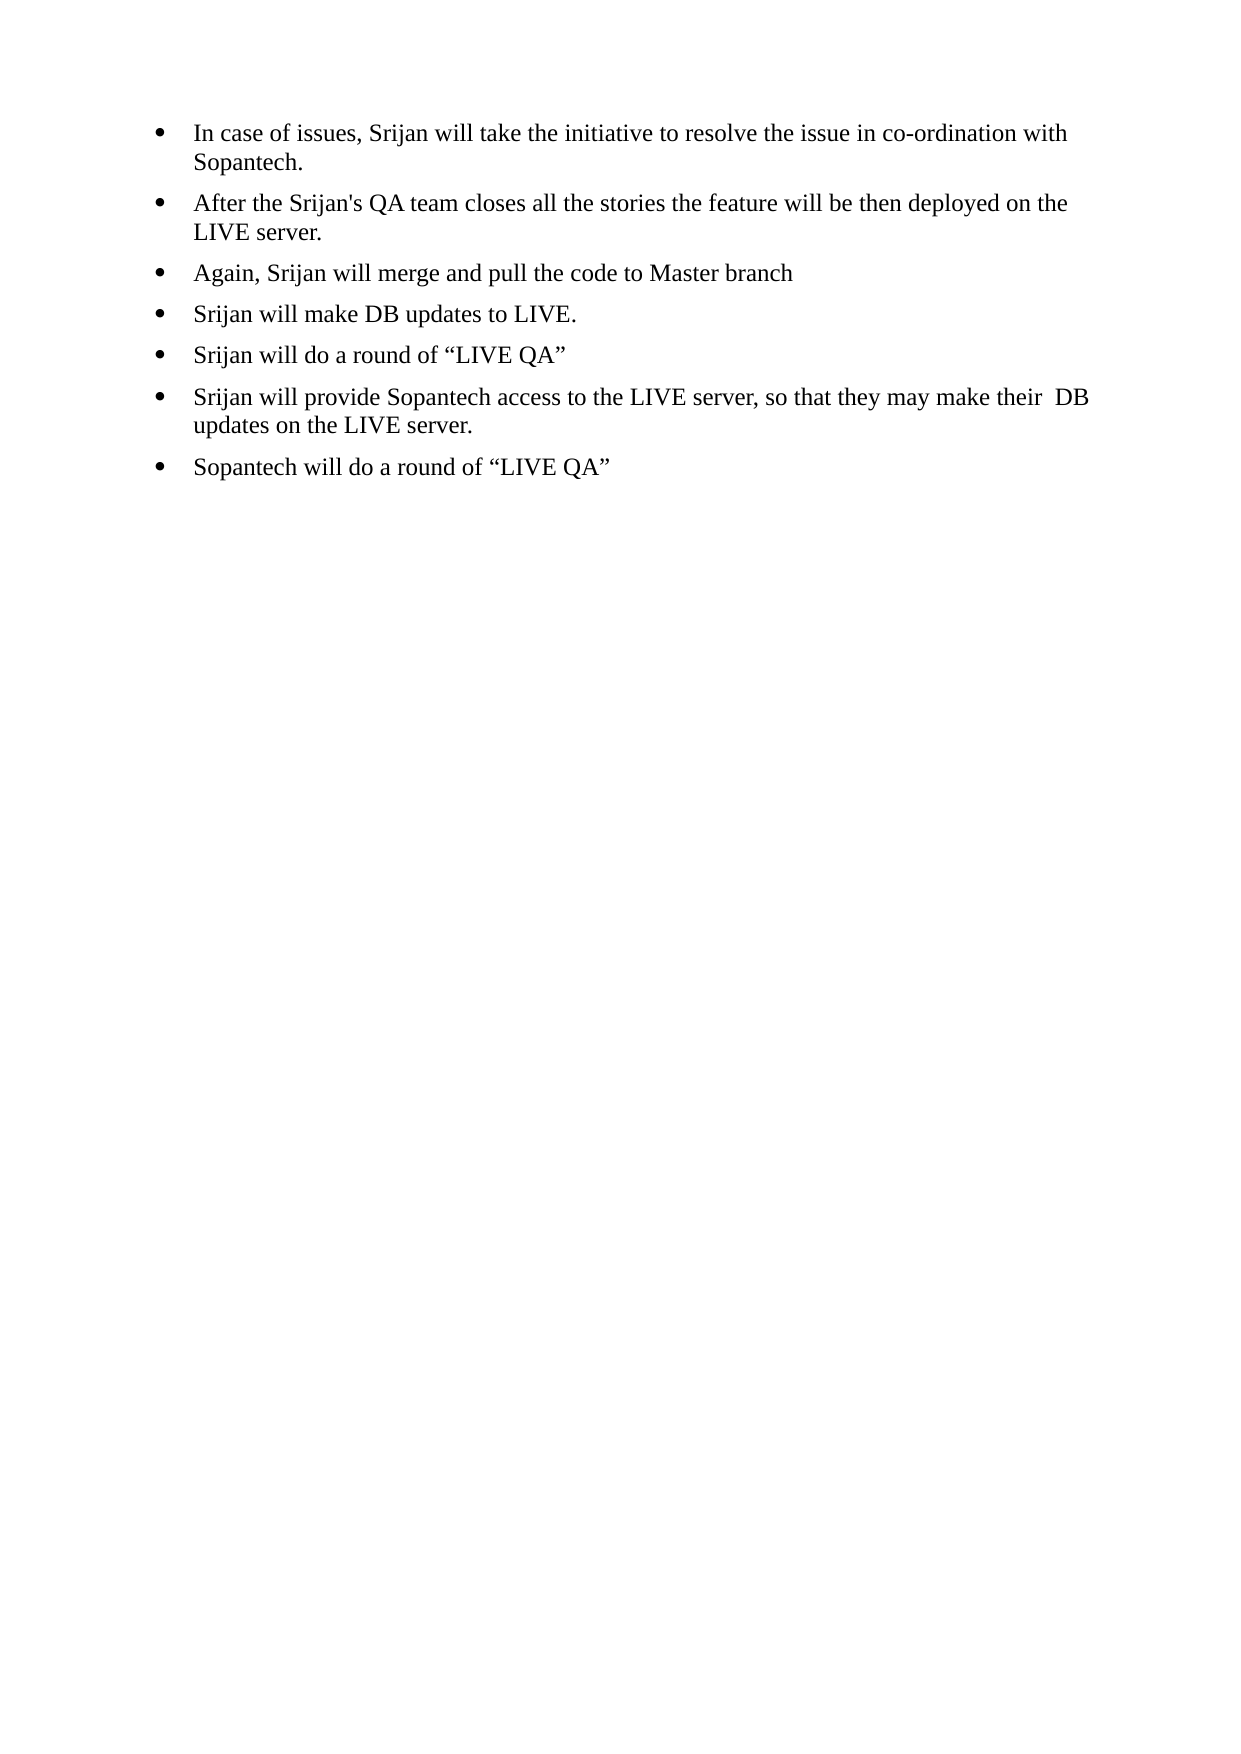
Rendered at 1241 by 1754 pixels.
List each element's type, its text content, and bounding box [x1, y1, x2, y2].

list Again, Srijan will merge and pull the code to Master branch [156, 258, 1122, 287]
list In case of issues, Srijan will take the initiative to resolve the issue in co-ordination with Sopantech. [156, 118, 1122, 176]
list Sopantech will do a round of “LIVE QA” [156, 452, 1122, 481]
list Srijan will do a round of “LIVE QA” [156, 341, 1122, 369]
list Srijan will provide Sopantech access to the LIVE server, so that they may make their DB updates on the LIVE server. [156, 382, 1122, 439]
list After the Srijan's QA team closes all the stories the feature will be then deployed on the LIVE server. [156, 188, 1122, 246]
list Srijan will make DB updates to LIVE. [156, 299, 1122, 328]
